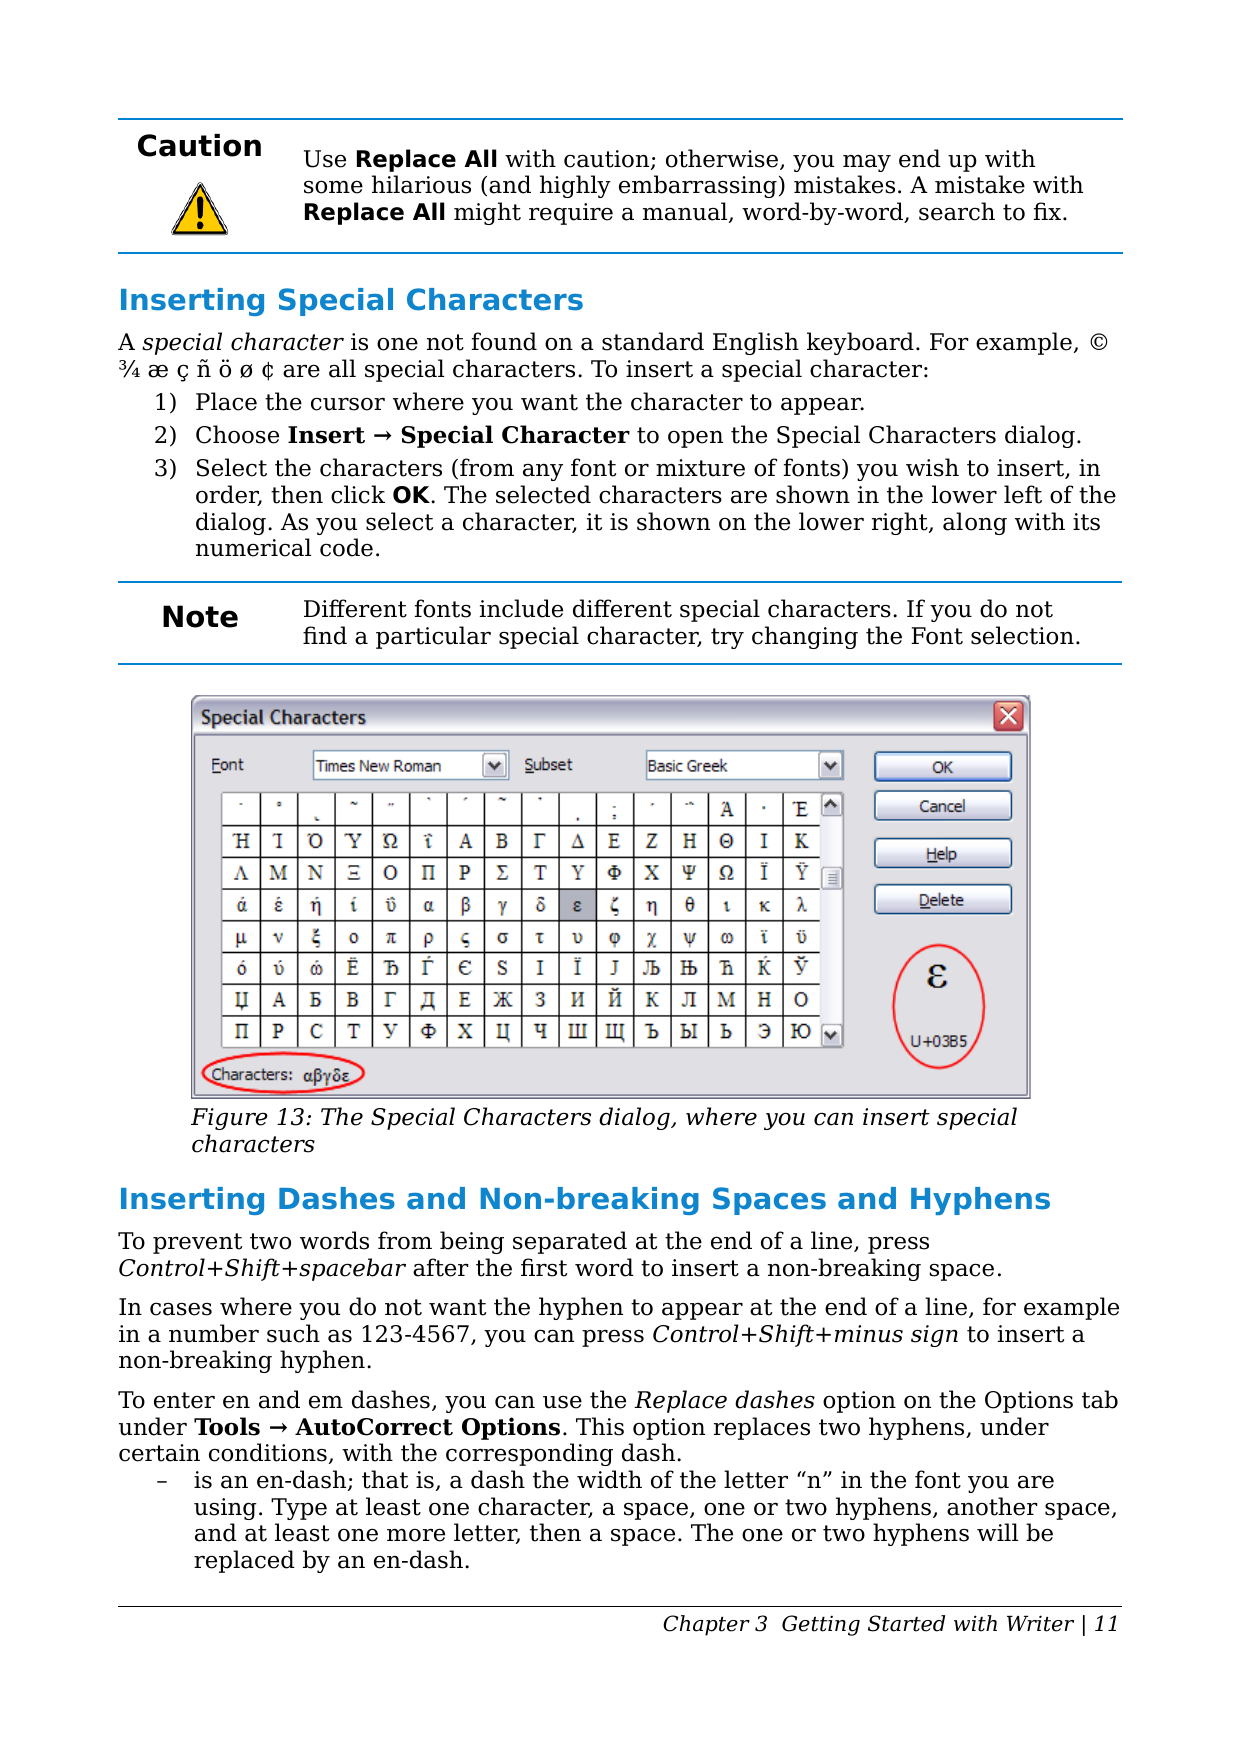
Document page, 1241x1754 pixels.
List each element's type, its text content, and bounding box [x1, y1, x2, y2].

picture [167, 178, 232, 239]
text In cases where you do not want the hyphen to appear at the end of a line, for example in a number such as 123‑4567, you can press Control+Shift+minus sign to insert a non-breaking hyphen. [118, 1294, 1122, 1374]
list A special character is one not found on a standard English keyboard. For example, © ¾ æ ç ñ ö ø ¢ are all special characters. To insert a special character: [118, 329, 1122, 383]
text To enter en and em dashes, you can use the Replace dashes option on the Options tab under Tools → AutoCorrect Options. This option replaces two hyphens, under certain conditions, with the corresponding dash. [118, 1387, 1122, 1467]
list Choose Insert → Special Character to open the Special Characters dialog. [177, 422, 1122, 449]
list Place the cursor where you want the character to appear. [177, 389, 1122, 416]
subtitle Inserting Special Characters [118, 283, 1122, 317]
picture [191, 695, 1031, 1099]
text To prevent two words from being separated at the end of a line, press Control+Shift+spacebar after the first word to insert a non-breaking space. [118, 1228, 1122, 1282]
text – is an en-dash; that is, a dash the width of the letter “n” in the font you are using. Type at least one character, a space, one or two hyphens, another space, and at least one more letter, then a space. The one or two hyphens will be replaced by an en-dash. [156, 1467, 1122, 1574]
table_header Use Replace All with caution; otherwise, you may end up with some hilarious (and highly embarrassing) mistakes. A mistake with Replace All might require a manual, word-by-word, search to fix. [281, 120, 1122, 252]
list Select the characters (from any font or mixture of fonts) you wish to insert, in order, then click OK. The selected characters are shown in the lower left of the dialog. As you select a character, it is shown on the lower right, along with its numerical code. [177, 456, 1122, 562]
text Figure 13: The Special Characters dialog, where you can insert special characters [191, 1104, 1049, 1158]
table_header Different fonts include different special characters. If you do not find a particular special character, try changing the Font selection. [281, 583, 1122, 663]
table_header Caution [118, 120, 281, 252]
table_header Note [118, 583, 281, 663]
subtitle Inserting Dashes and Non-breaking Spaces and Hyphens [118, 1182, 1122, 1216]
